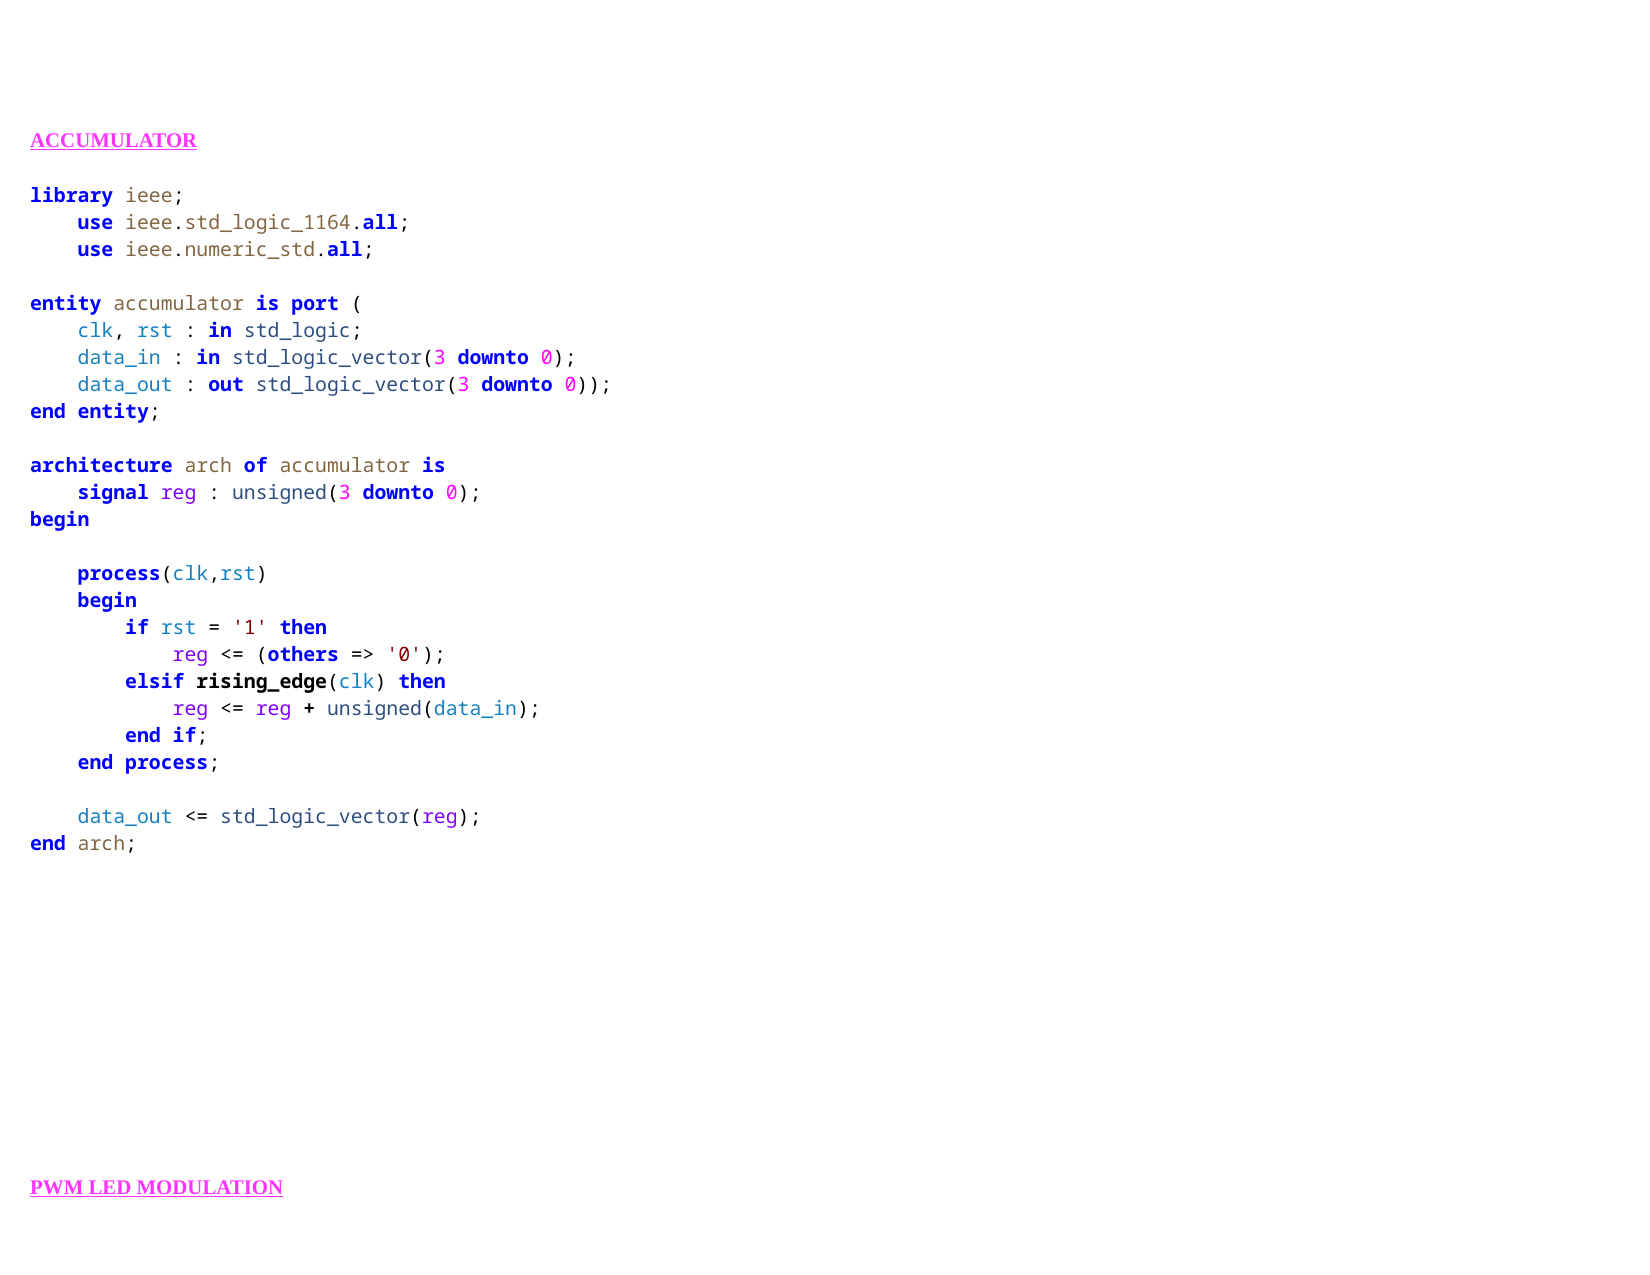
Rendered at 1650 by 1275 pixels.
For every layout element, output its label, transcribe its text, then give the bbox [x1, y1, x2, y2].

text end if; [30, 721, 1620, 748]
text signal reg : unsigned(3 downto 0); [30, 478, 1620, 505]
text data_in : in std_logic_vector(3 downto 0); [30, 343, 1620, 371]
text use ieee.std_logic_1164.all; [30, 209, 1620, 236]
text begin [30, 586, 1620, 613]
text use ieee.numeric_std.all; [30, 236, 1620, 263]
text data_out : out std_logic_vector(3 downto 0)); [30, 371, 1620, 397]
text entity accumulator is port ( [30, 289, 1620, 317]
text end process; [30, 748, 1620, 775]
text reg <= reg + unsigned(data_in); [30, 694, 1620, 721]
text clk, rst : in std_logic; [30, 317, 1620, 343]
text architecture arch of accumulator is [30, 451, 1620, 478]
text elsif rising_edge(clk) then [30, 667, 1620, 694]
text begin [30, 505, 1620, 532]
text ACCUMULATOR [30, 128, 1620, 152]
text reg <= (others => '0'); [30, 640, 1620, 667]
text library ieee; [30, 182, 1620, 209]
text PWM LED MODULATION [30, 1175, 1620, 1199]
text data_out <= std_logic_vector(reg); [30, 802, 1620, 829]
text end arch; [30, 829, 1620, 856]
text end entity; [30, 397, 1620, 424]
text if rst = '1' then [30, 613, 1620, 640]
text process(clk,rst) [30, 559, 1620, 586]
